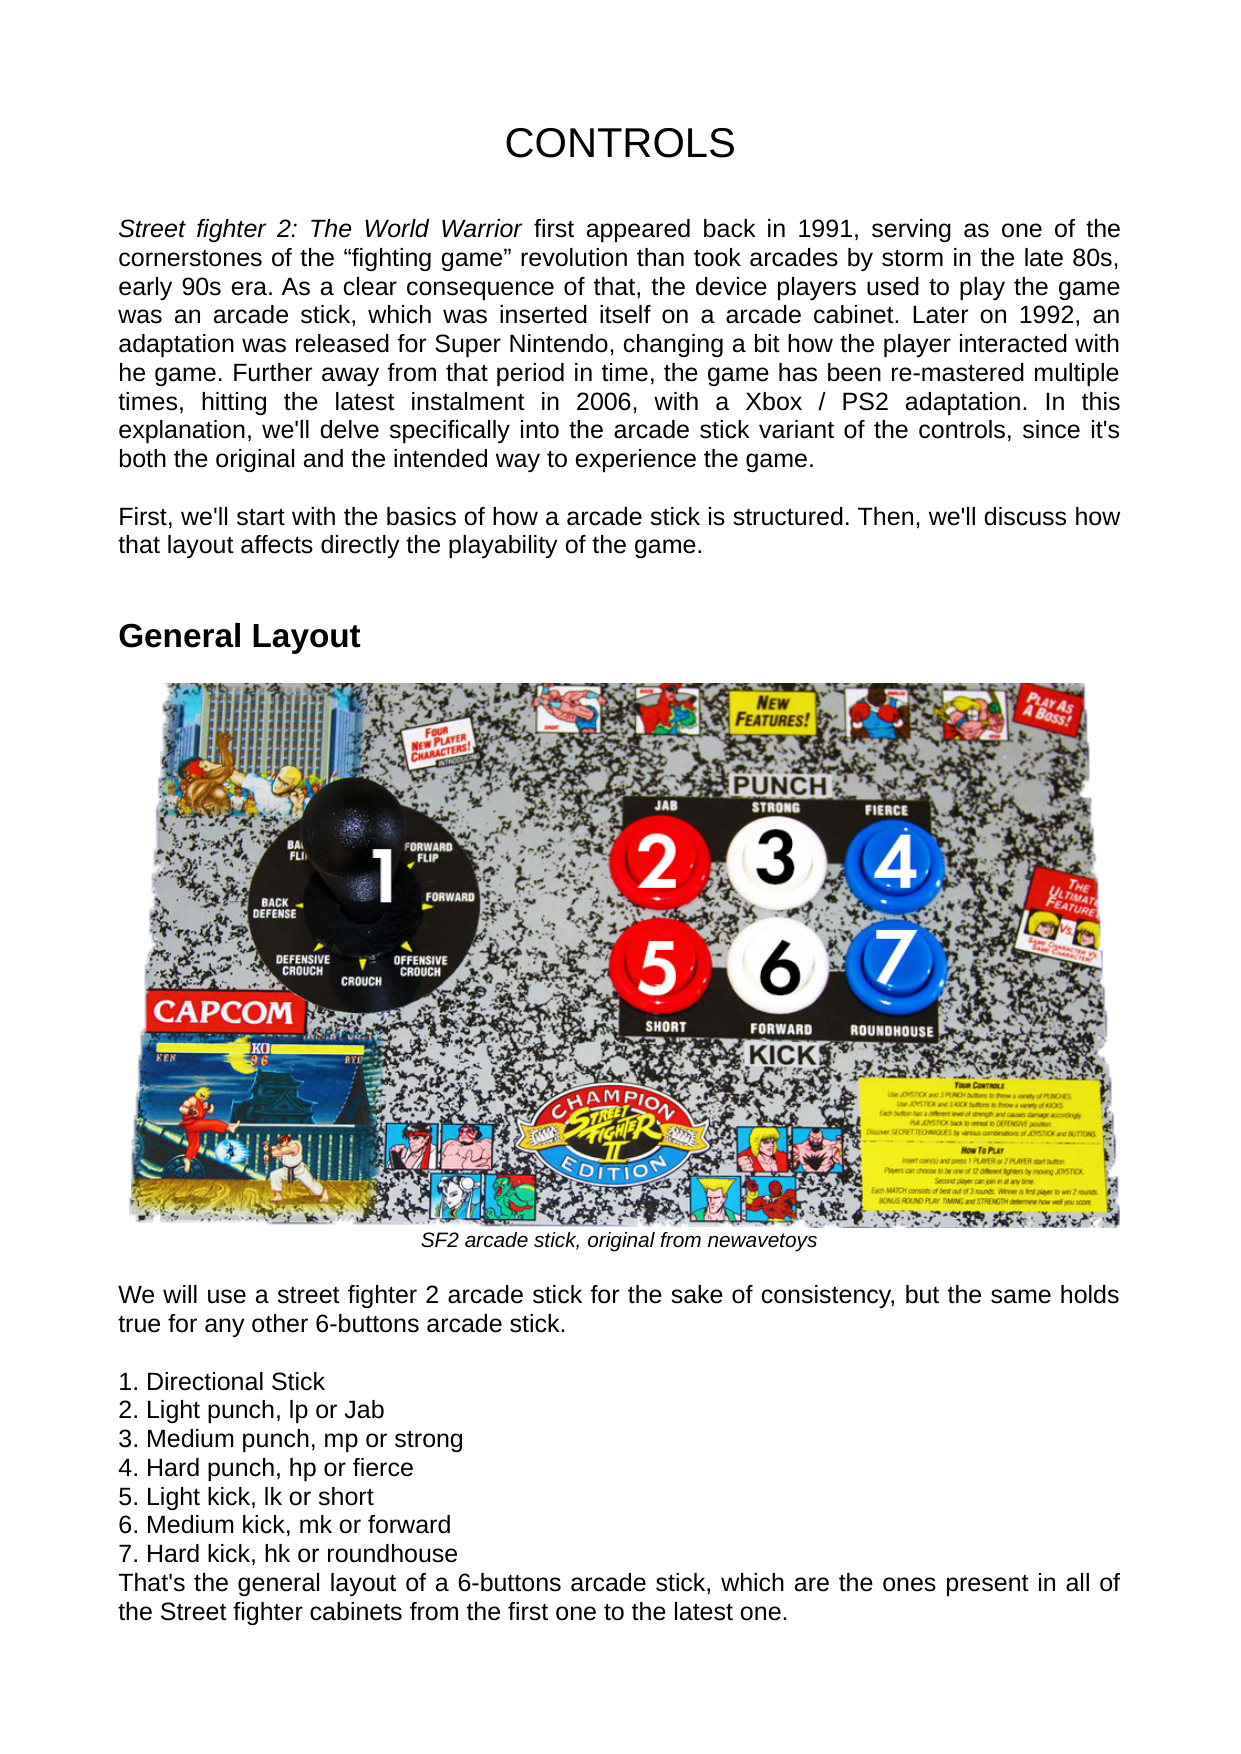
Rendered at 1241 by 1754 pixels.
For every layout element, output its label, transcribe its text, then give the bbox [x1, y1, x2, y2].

text That's the general layout of a 6-buttons arcade stick, which are the ones present in all of the Street fighter cabinets from the first one to the latest one. [118, 1568, 1122, 1625]
text 4. Hard punch, hp or fierce [118, 1453, 1122, 1482]
text We will use a street fighter 2 arcade stick for the sake of consistency, but the same holds true for any other 6-buttons arcade stick. [118, 1280, 1122, 1338]
text General Layout [118, 616, 1122, 655]
text 2. Light punch, lp or Jab [118, 1395, 1122, 1424]
text 6. Medium kick, mk or forward [118, 1510, 1122, 1539]
text First, we'll start with the basics of how a arcade stick is structured. Then, we'll discuss how that layout affects directly the playability of the game. [118, 501, 1122, 559]
text Street fighter 2: The World Warrior first appeared back in 1991, serving as one of the cornerstones of the “fighting game” revolution than took arcades by storm in the late 80s, early 90s era. As a clear consequence of that, the device players used to play the game was an arcade stick, which was inserted itself on a arcade cabinet. Later on 1992, an adaptation was released for Super Nintendo, changing a bit how the player interacted with he game. Further away from that period in time, the game has been re-mastered multiple times, hitting the latest instalment in 2006, with a Xbox / PS2 adaptation. In this explanation, we'll delve specifically into the arcade stick variant of the controls, since it's both the original and the intended way to experience the game. [118, 214, 1122, 473]
text 7. Hard kick, hk or roundhouse [118, 1539, 1122, 1568]
text CONTROLS [118, 118, 1122, 166]
picture [118, 683, 1123, 1228]
text 1. Directional Stick [118, 1367, 1122, 1395]
text 5. Light kick, lk or short [118, 1482, 1122, 1510]
text SF2 arcade stick, original from newavetoys [118, 1228, 1122, 1252]
text 3. Medium punch, mp or strong [118, 1424, 1122, 1453]
